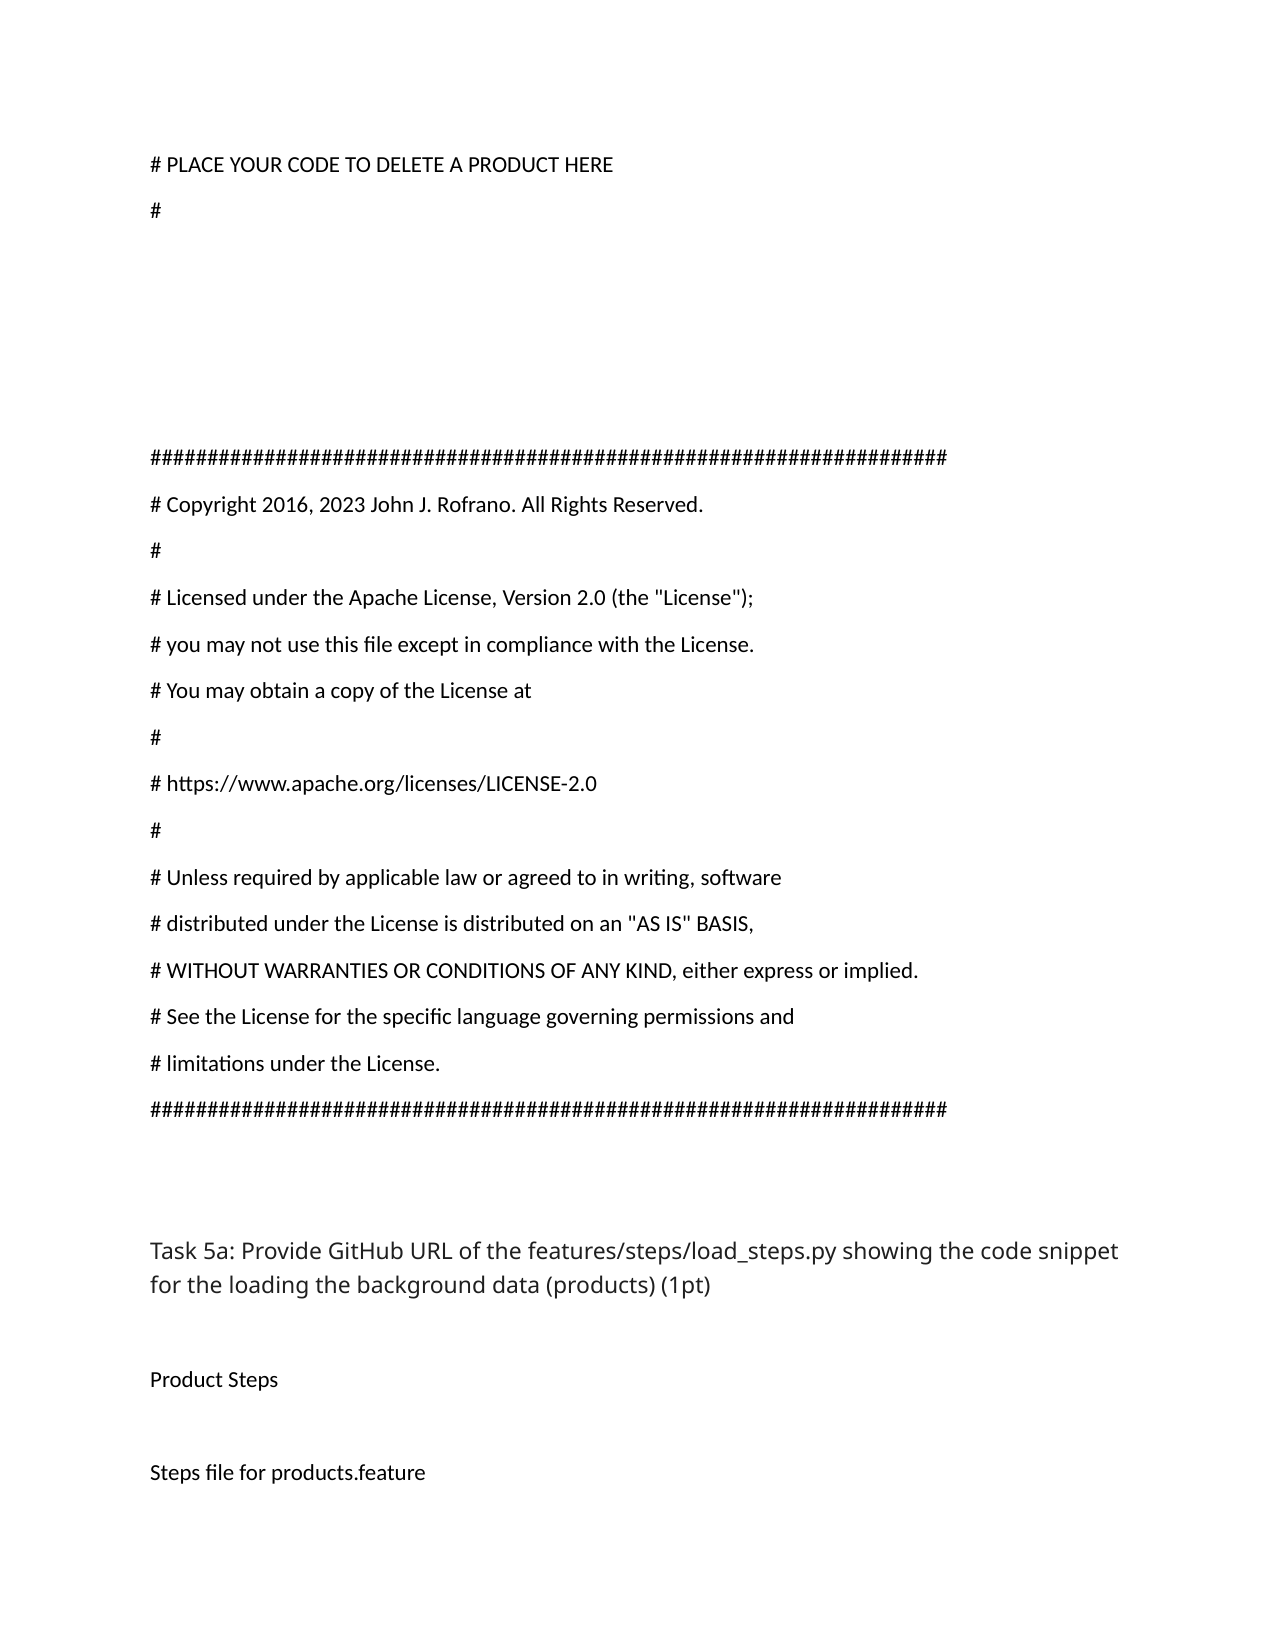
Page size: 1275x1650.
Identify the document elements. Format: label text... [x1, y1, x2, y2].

text # PLACE YOUR CODE TO DELETE A PRODUCT HERE [150, 150, 1125, 178]
text ###################################################################### [150, 1095, 1125, 1123]
text # distributed under the License is distributed on an "AS IS" BASIS, [150, 909, 1125, 937]
text # [150, 723, 1125, 751]
text # [150, 537, 1125, 565]
text Steps file for products.feature [150, 1458, 1125, 1486]
text # [150, 197, 1125, 224]
text # you may not use this file except in compliance with the License. [150, 630, 1125, 658]
text # Unless required by applicable law or agreed to in writing, software [150, 863, 1125, 891]
text # [150, 816, 1125, 844]
text ###################################################################### [150, 443, 1125, 472]
text # WITHOUT WARRANTIES OR CONDITIONS OF ANY KIND, either express or implied. [150, 956, 1125, 984]
text # https://www.apache.org/licenses/LICENSE-2.0 [150, 769, 1125, 797]
text # limitations under the License. [150, 1049, 1125, 1077]
text Product Steps [150, 1365, 1125, 1393]
text # Licensed under the Apache License, Version 2.0 (the "License"); [150, 583, 1125, 611]
text # See the License for the specific language governing permissions and [150, 1002, 1125, 1030]
text Task 5a: Provide GitHub URL of the features/steps/load_steps.py showing the code snippet for the loading the background data (products) (1pt) [150, 1235, 1125, 1300]
text # You may obtain a copy of the License at [150, 676, 1125, 704]
text # Copyright 2016, 2023 John J. Rofrano. All Rights Reserved. [150, 490, 1125, 518]
